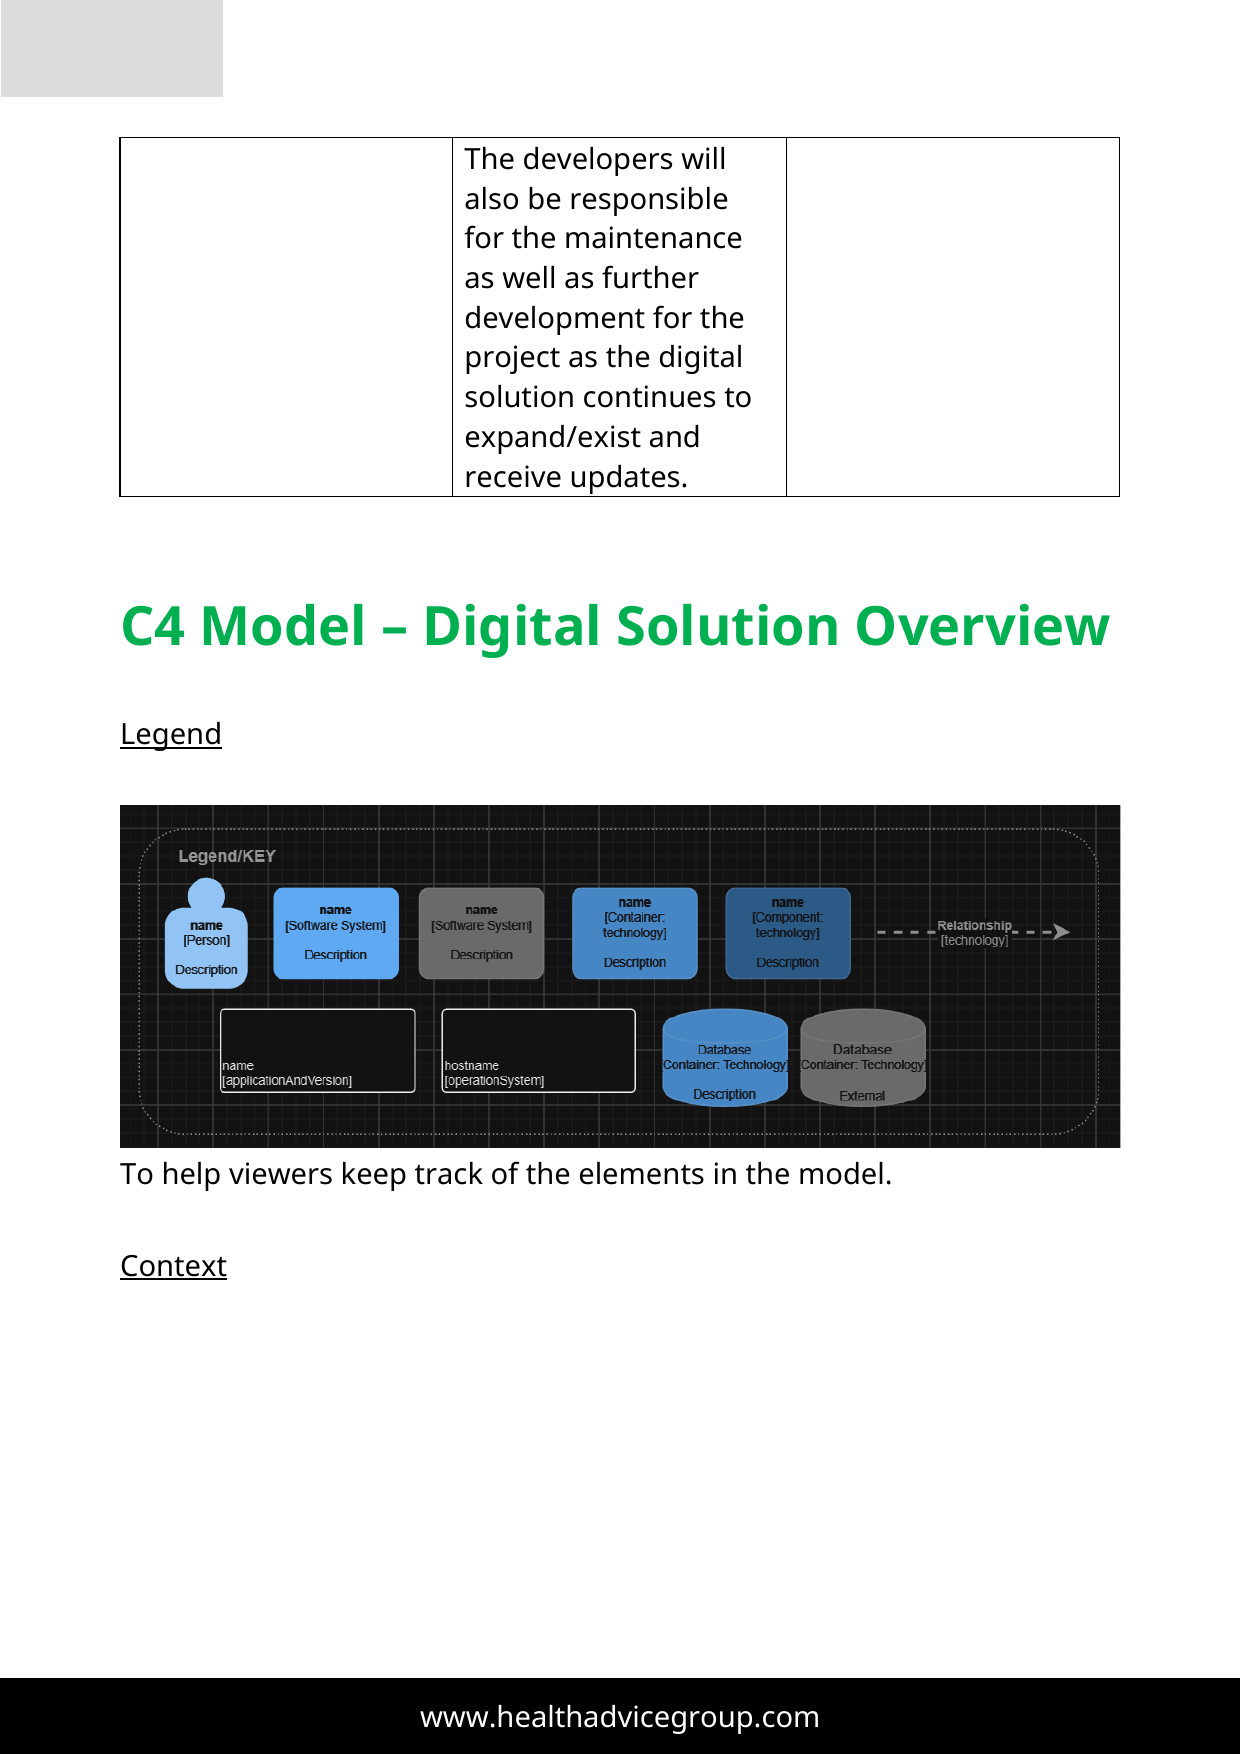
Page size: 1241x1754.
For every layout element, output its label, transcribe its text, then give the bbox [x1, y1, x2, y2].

text To help viewers keep track of the elements in the model. [120, 1153, 1120, 1193]
text Context [120, 1245, 1120, 1284]
table_cell [121, 138, 452, 496]
text Legend [120, 714, 1120, 753]
subtitle C4 Model – Digital Solution Overview [120, 588, 1120, 662]
table_cell [787, 138, 1119, 496]
table_cell The developers will also be responsible for the maintenance as well as further development for the project as the digital solution continues to expand/exist and receive updates. [453, 138, 786, 496]
